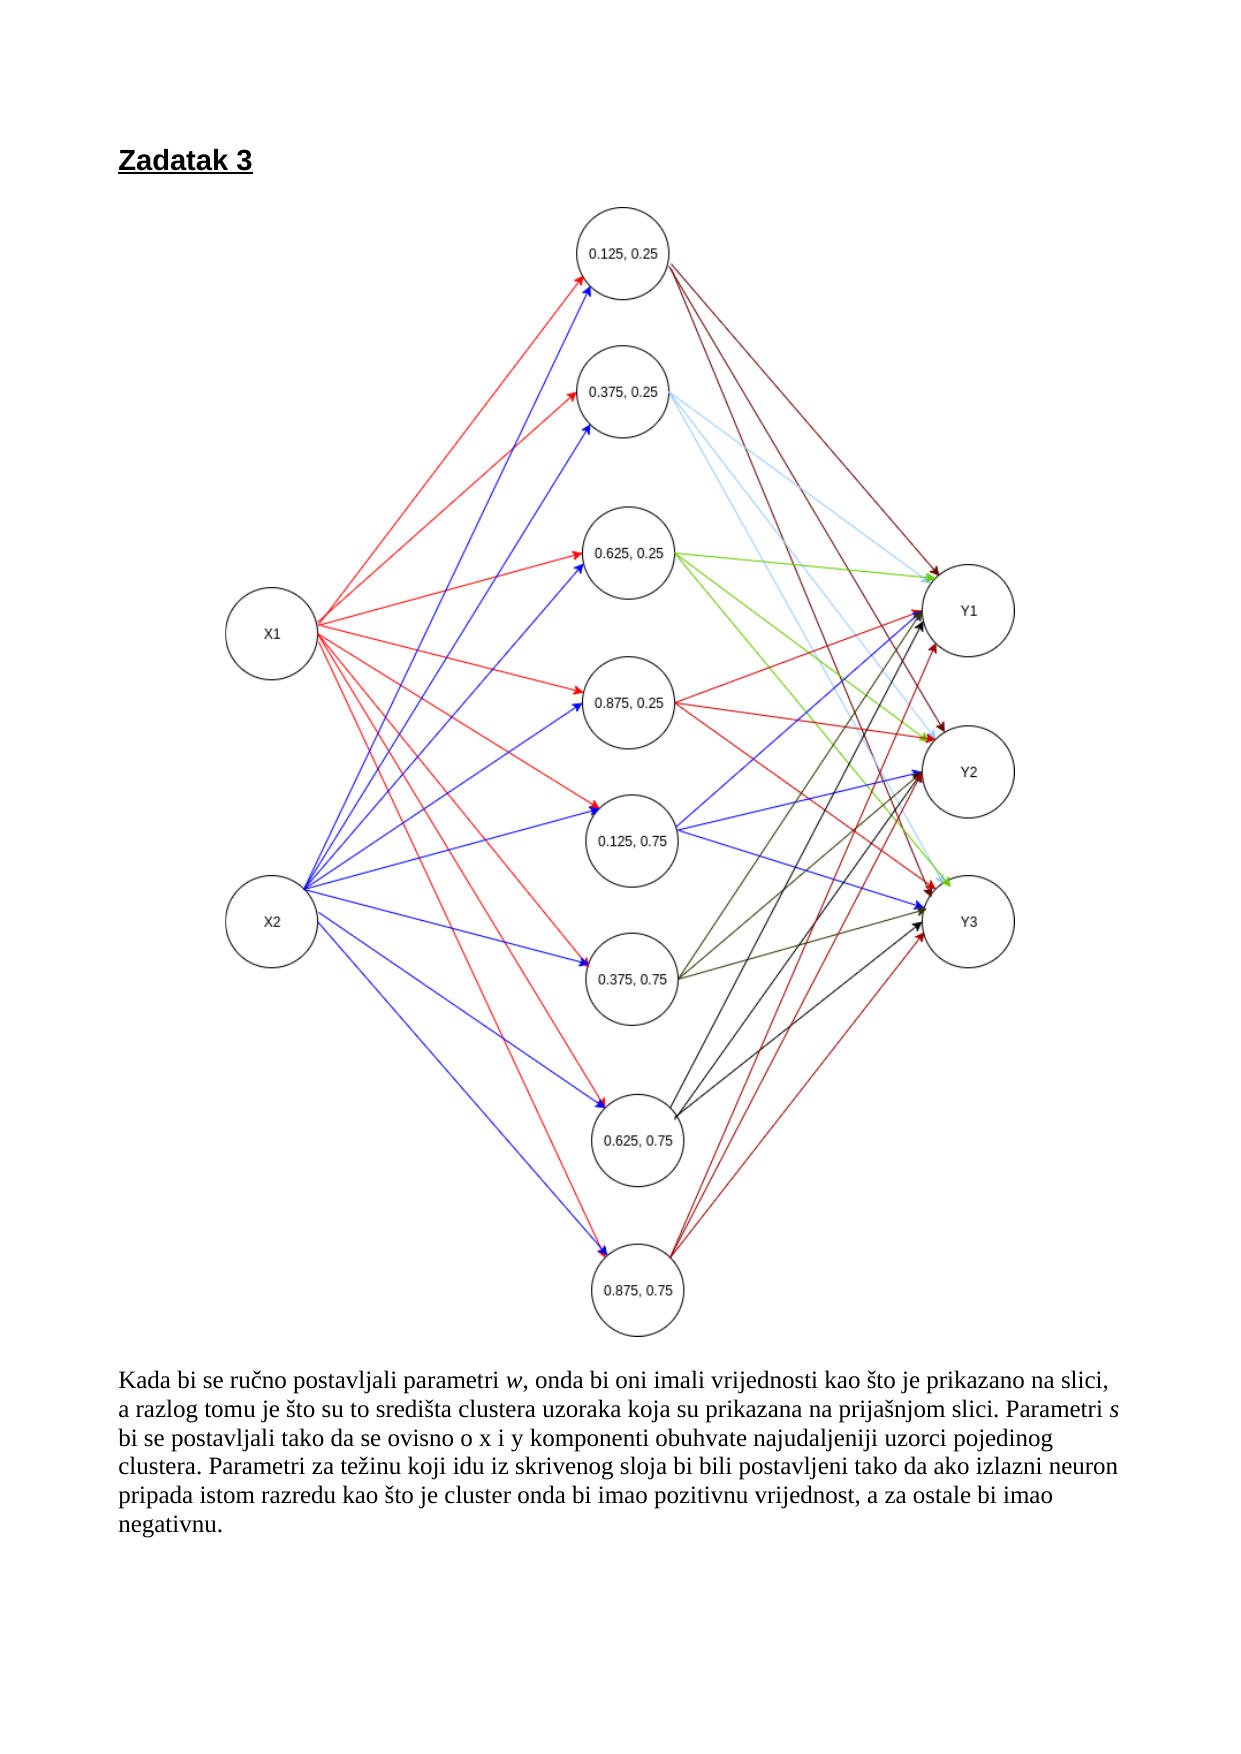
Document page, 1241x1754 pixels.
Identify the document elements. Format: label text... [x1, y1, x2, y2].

text Kada bi se ručno postavljali parametri w, onda bi oni imali vrijednosti kao što je prikazano na slici, a razlog tomu je što su to središta clustera uzoraka koja su prikazana na prijašnjom slici. Parametri s bi se postavljali tako da se ovisno o x i y komponenti obuhvate najudaljeniji uzorci pojedinog clustera. Parametri za težinu koji idu iz skrivenog sloja bi bili postavljeni tako da ako izlazni neuron pripada istom razredu kao što je cluster onda bi imao pozitivnu vrijednost, a za ostale bi imao negativnu. [118, 1365, 1122, 1538]
subtitle Zadatak 3 [118, 143, 1122, 177]
picture [225, 207, 1015, 1337]
